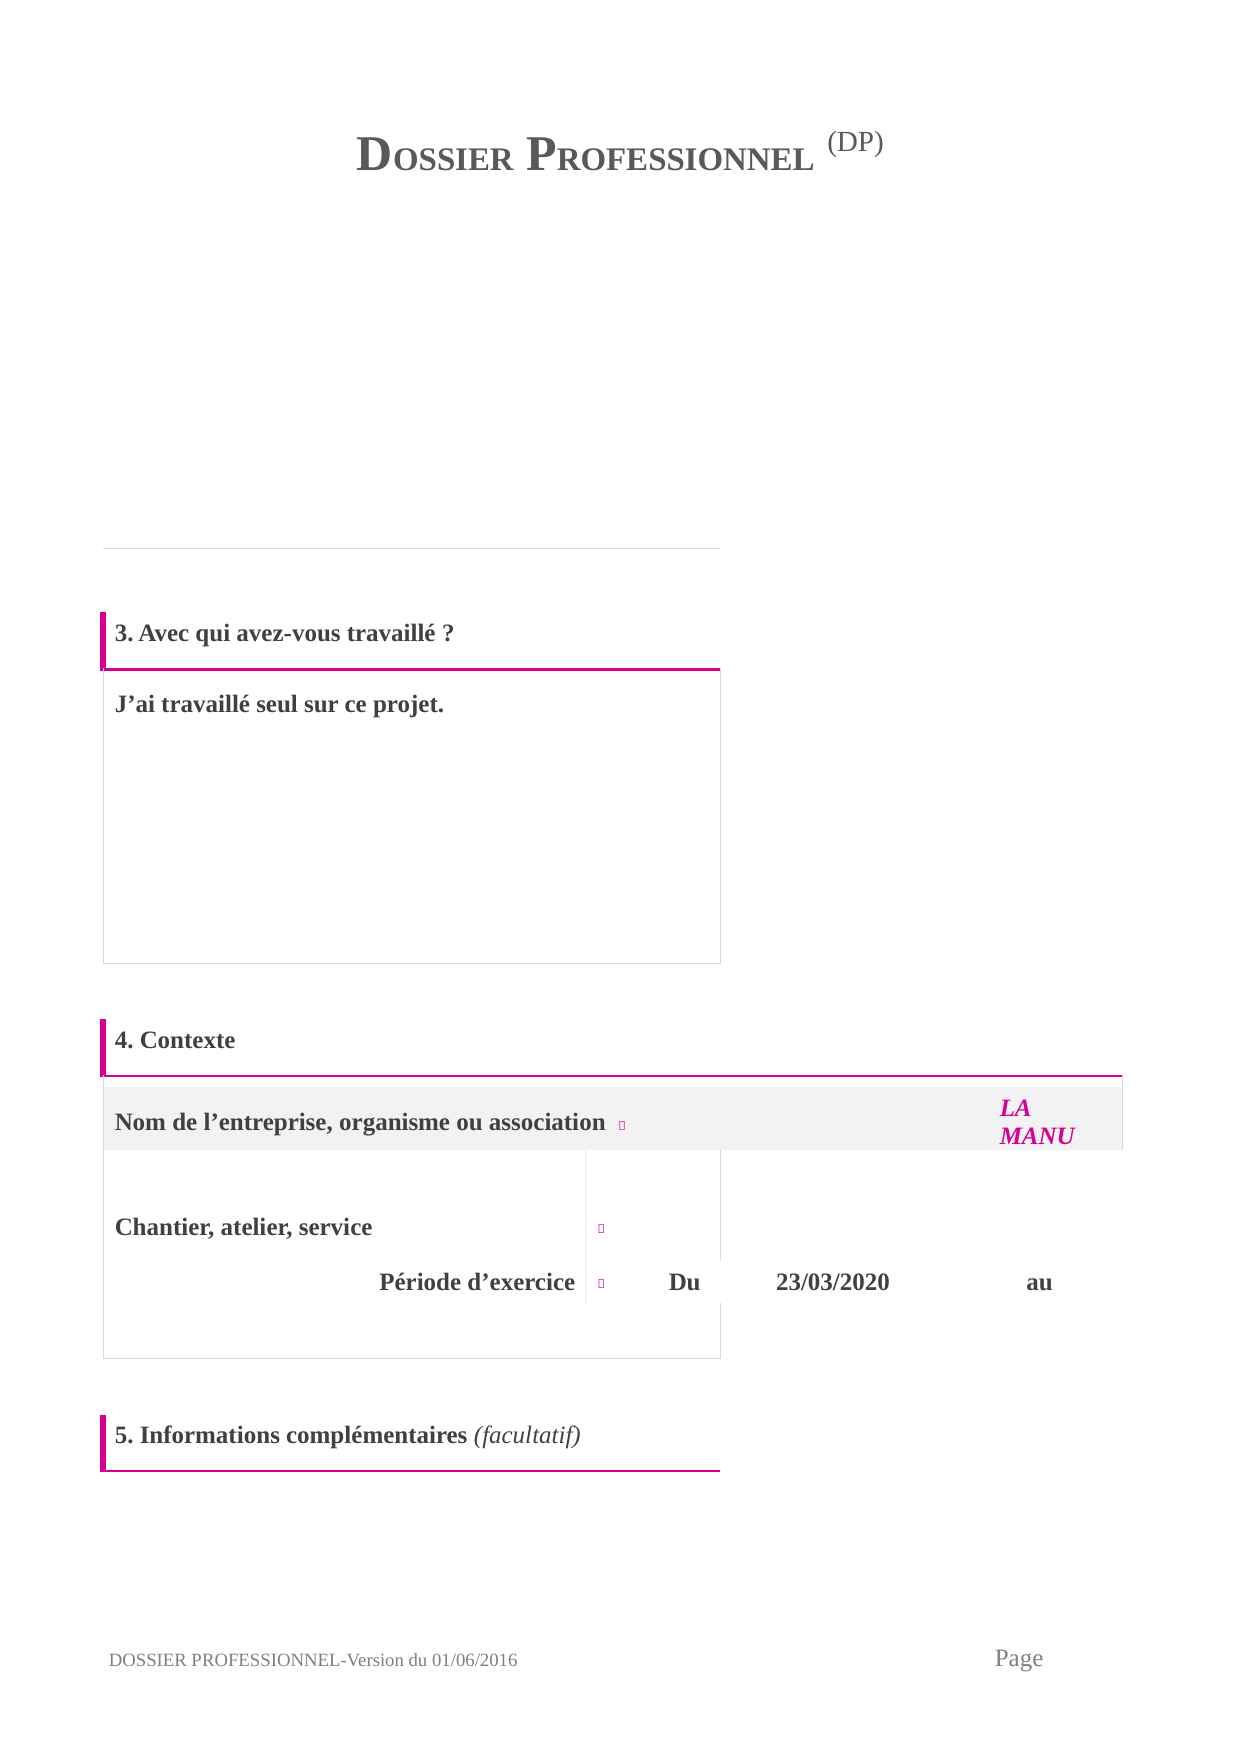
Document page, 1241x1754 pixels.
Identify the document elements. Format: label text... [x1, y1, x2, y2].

table_cell [104, 1303, 720, 1358]
table_cell LA MANU [988, 1087, 1122, 1150]
table_cell [103, 964, 720, 1019]
table_cell Période d’exercice [104, 1261, 585, 1302]
table_cell Nom de l’entreprise, organisme ou association  [104, 1087, 988, 1150]
table_cell 4. Contexte [106, 1019, 720, 1075]
table_cell [587, 1150, 720, 1206]
table_cell 23/03/2020 [765, 1261, 1015, 1302]
table_cell [657, 1206, 720, 1261]
table_cell [103, 549, 720, 612]
table_cell  [587, 1261, 657, 1302]
table_cell [104, 1150, 585, 1206]
table_cell [988, 1077, 1122, 1087]
table_cell [103, 1359, 720, 1414]
table_cell Du [657, 1261, 764, 1302]
table_cell 5. Informations complémentaires (facultatif) [106, 1415, 720, 1470]
table_cell [104, 1077, 988, 1087]
table_cell au [1015, 1261, 1122, 1302]
table_cell J’ai travaillé seul sur ce projet. [104, 671, 720, 963]
table_cell Chantier, atelier, service [104, 1206, 585, 1261]
table_cell 3. Avec qui avez-vous travaillé ? [106, 612, 720, 667]
table_cell  [587, 1206, 657, 1261]
